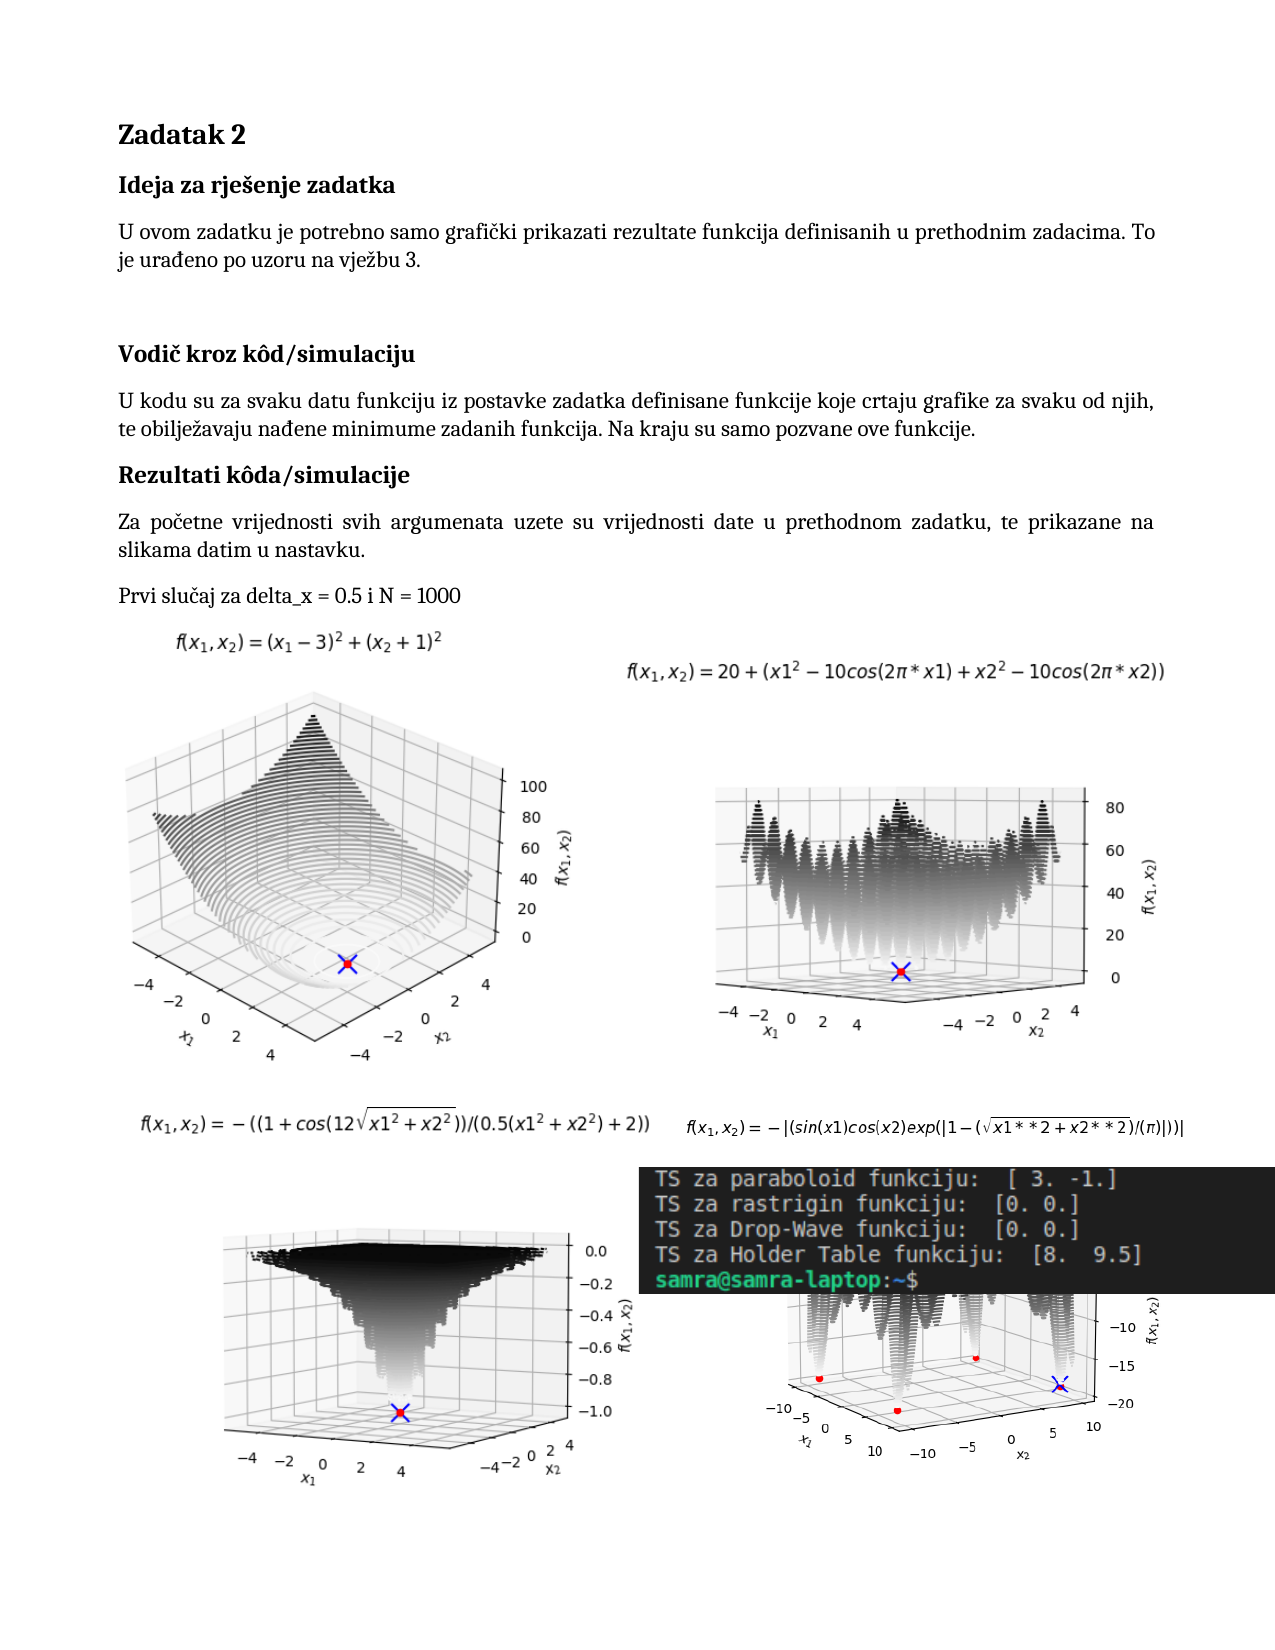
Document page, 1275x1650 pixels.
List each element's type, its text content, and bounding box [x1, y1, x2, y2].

text Vodič kroz kôd/simulaciju [118, 340, 1157, 369]
picture [123, 627, 580, 1066]
text U kodu su za svaku datu funkciju iz postavke zadatka definisane funkcije koje crtaju grafike za svaku od njih, te obilježavaju nađene minimume zadanih funkcija. Na kraju su samo pozvane ove funkcije. [118, 388, 1157, 442]
text Prvi slučaj za delta_x = 0.5 i N = 1000 [118, 582, 1157, 609]
text Za početne vrijednosti svih argumenata uzete su vrijednosti date u prethodnom zadatku, te prikazane na slikama datim u nastavku. [118, 509, 1157, 564]
text Zadatak 2 [118, 118, 1157, 152]
text U ovom zadatku je potrebno samo grafički prikazati rezultate funkcija definisanih u prethodnim zadacima. To je urađeno po uzoru na vježbu 3. [118, 219, 1157, 273]
text Ideja za rješenje zadatka [118, 171, 1157, 200]
picture [134, 1107, 1275, 1495]
text Rezultati kôda/simulacije [118, 461, 1157, 490]
picture [620, 652, 1169, 1048]
